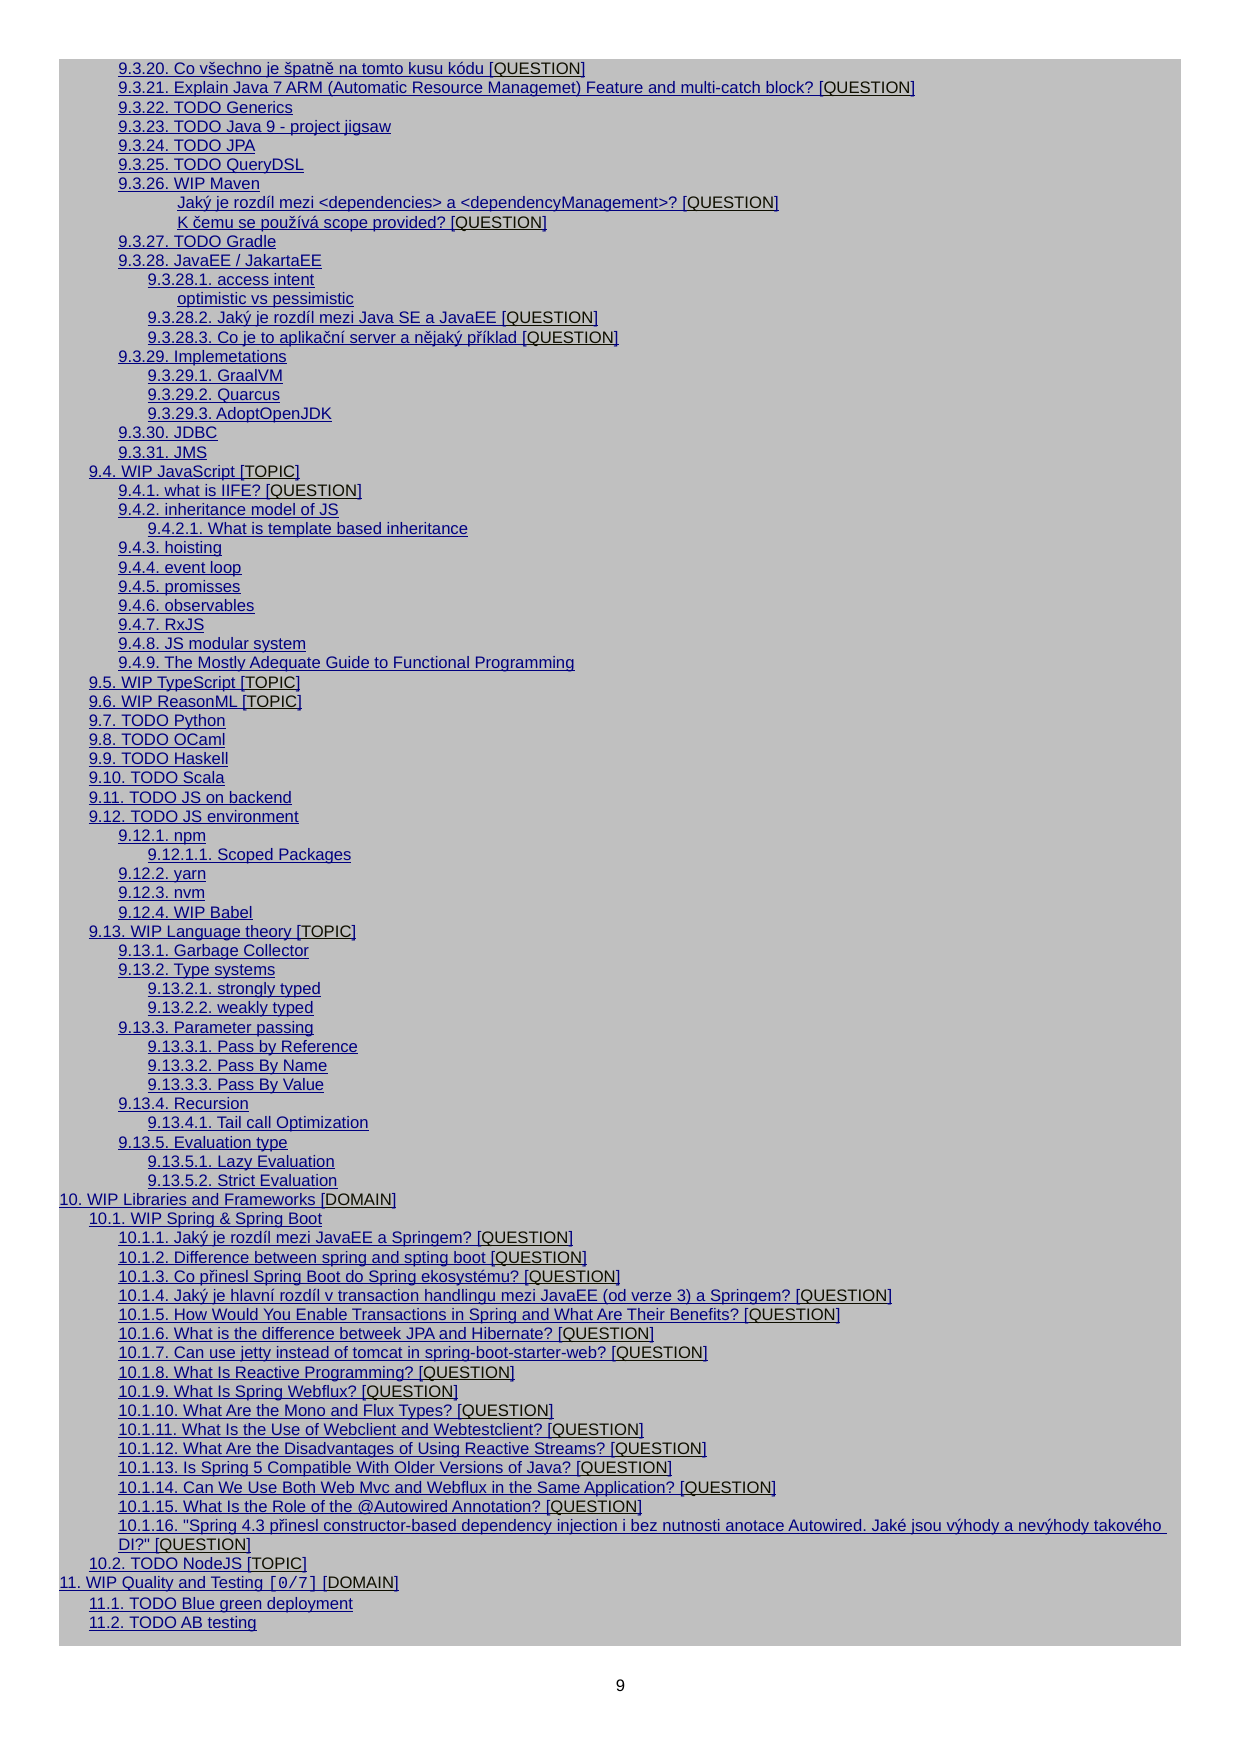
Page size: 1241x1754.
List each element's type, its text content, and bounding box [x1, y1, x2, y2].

text 9.13. WIP Language theory [TOPIC] [88, 922, 1181, 941]
text 9.3.29. Implemetations [118, 347, 1181, 366]
text 9.3.30. JDBC [118, 423, 1181, 442]
text 9.13.5.1. Lazy Evaluation [147, 1152, 1181, 1171]
text 9.12.3. nvm [118, 883, 1181, 902]
text 9.3.26. WIP Maven [118, 174, 1181, 193]
text K čemu se používá scope provided? [QUESTION] [177, 212, 1181, 232]
text 9.4.3. hoisting [118, 538, 1181, 557]
text 10.1.7. Can use jetty instead of tomcat in spring-boot-starter-web? [QUESTION] [118, 1343, 1181, 1362]
text 9.13.5.2. Strict Evaluation [147, 1171, 1181, 1190]
text 9.4.9. The Mostly Adequate Guide to Functional Programming [118, 653, 1181, 672]
text 9.13.4. Recursion [118, 1094, 1181, 1113]
text 10.1.2. Difference between spring and spting boot [QUESTION] [118, 1247, 1181, 1267]
text 9.3.28. JavaEE / JakartaEE [118, 251, 1181, 270]
text 9.6. WIP ReasonML [TOPIC] [88, 692, 1181, 711]
text 9.4.8. JS modular system [118, 634, 1181, 653]
text 9.4.6. observables [118, 596, 1181, 615]
text 10.1.12. What Are the Disadvantages of Using Reactive Streams? [QUESTION] [118, 1439, 1181, 1458]
text 9.3.22. TODO Generics [118, 97, 1181, 117]
text 10.1.5. How Would You Enable Transactions in Spring and What Are Their Benefits? [QUESTION] [118, 1305, 1181, 1324]
text 9.13.3.3. Pass By Value [147, 1075, 1181, 1094]
text 9.12.1. npm [118, 826, 1181, 845]
text 10.1.15. What Is the Role of the @Autowired Annotation? [QUESTION] [118, 1497, 1181, 1516]
text 9.13.4.1. Tail call Optimization [147, 1113, 1181, 1132]
text 9.3.28.1. access intent [147, 270, 1181, 289]
text 9.13.2. Type systems [118, 960, 1181, 979]
text optimistic vs pessimistic [177, 289, 1181, 308]
text 9.3.23. TODO Java 9 - project jigsaw [118, 117, 1181, 136]
text 9.7. TODO Python [88, 711, 1181, 730]
text 9.12.2. yarn [118, 864, 1181, 883]
text 9.13.3. Parameter passing [118, 1017, 1181, 1037]
text 9.13.5. Evaluation type [118, 1132, 1181, 1152]
text 9.4.2.1. What is template based inheritance [147, 519, 1181, 538]
text 9.3.29.3. AdoptOpenJDK [147, 404, 1181, 423]
text 9.11. TODO JS on backend [88, 787, 1181, 807]
text 10.2. TODO NodeJS [TOPIC] [88, 1554, 1181, 1573]
text 11.1. TODO Blue green deployment [88, 1594, 1181, 1613]
text 10.1. WIP Spring & Spring Boot [88, 1209, 1181, 1228]
text 9.4.2. inheritance model of JS [118, 500, 1181, 519]
text 10.1.3. Co přinesl Spring Boot do Spring ekosystému? [QUESTION] [118, 1267, 1181, 1286]
text 9.3.20. Co všechno je špatně na tomto kusu kódu [QUESTION] [118, 59, 1181, 78]
text 9.3.24. TODO JPA [118, 136, 1181, 155]
text 9.13.1. Garbage Collector [118, 941, 1181, 960]
text 9.4.1. what is IIFE? [QUESTION] [118, 481, 1181, 500]
text 9.3.21. Explain Java 7 ARM (Automatic Resource Managemet) Feature and multi-catch block? [QUESTION] [118, 78, 1181, 97]
text 10.1.14. Can We Use Both Web Mvc and Webflux in the Same Application? [QUESTION] [118, 1477, 1181, 1497]
text 9.4.4. event loop [118, 557, 1181, 577]
text 9.12. TODO JS environment [88, 807, 1181, 826]
text 9.13.3.1. Pass by Reference [147, 1037, 1181, 1056]
text 9.13.2.2. weakly typed [147, 998, 1181, 1017]
text 9.10. TODO Scala [88, 768, 1181, 787]
text Jaký je rozdíl mezi <dependencies> a <dependencyManagement>? [QUESTION] [177, 193, 1181, 212]
text 9.4.7. RxJS [118, 615, 1181, 634]
text 9.3.28.3. Co je to aplikační server a nějaký příklad [QUESTION] [147, 327, 1181, 347]
text 10.1.10. What Are the Mono and Flux Types? [QUESTION] [118, 1401, 1181, 1420]
text 10.1.16. "Spring 4.3 přinesl constructor-based dependency injection i bez nutnosti anotace Autowired. Jaké jsou výhody a nevýhody takového DI?" [QUESTION] [118, 1516, 1181, 1554]
text 9.3.29.1. GraalVM [147, 366, 1181, 385]
text 9.3.27. TODO Gradle [118, 232, 1181, 251]
text 10.1.11. What Is the Use of Webclient and Webtestclient? [QUESTION] [118, 1420, 1181, 1439]
text 9.12.4. WIP Babel [118, 902, 1181, 922]
text 9.3.28.2. Jaký je rozdíl mezi Java SE a JavaEE [QUESTION] [147, 308, 1181, 327]
text 10.1.8. What Is Reactive Programming? [QUESTION] [118, 1362, 1181, 1382]
text 10. WIP Libraries and Frameworks [DOMAIN] [59, 1190, 1181, 1209]
text 9.13.2.1. strongly typed [147, 979, 1181, 998]
text 10.1.13. Is Spring 5 Compatible With Older Versions of Java? [QUESTION] [118, 1458, 1181, 1477]
text 9.13.3.2. Pass By Name [147, 1056, 1181, 1075]
text 9.8. TODO OCaml [88, 730, 1181, 749]
text 9.3.31. JMS [118, 442, 1181, 462]
text 9.4.5. promisses [118, 577, 1181, 596]
text 11.2. TODO AB testing [88, 1613, 1181, 1632]
text 9.3.29.2. Quarcus [147, 385, 1181, 404]
text 9.4. WIP JavaScript [TOPIC] [88, 462, 1181, 481]
text 9.5. WIP TypeScript [TOPIC] [88, 672, 1181, 692]
text 10.1.6. What is the difference betweek JPA and Hibernate? [QUESTION] [118, 1324, 1181, 1343]
text 10.1.1. Jaký je rozdíl mezi JavaEE a Springem? [QUESTION] [118, 1228, 1181, 1247]
text 9.3.25. TODO QueryDSL [118, 155, 1181, 174]
text 9.12.1.1. Scoped Packages [147, 845, 1181, 864]
text 10.1.9. What Is Spring Webflux? [QUESTION] [118, 1382, 1181, 1401]
text 10.1.4. Jaký je hlavní rozdíl v transaction handlingu mezi JavaEE (od verze 3) a Springem? [QUESTION] [118, 1286, 1181, 1305]
text 11. WIP Quality and Testing [0/7] [DOMAIN] [59, 1573, 1181, 1594]
text 9.9. TODO Haskell [88, 749, 1181, 768]
